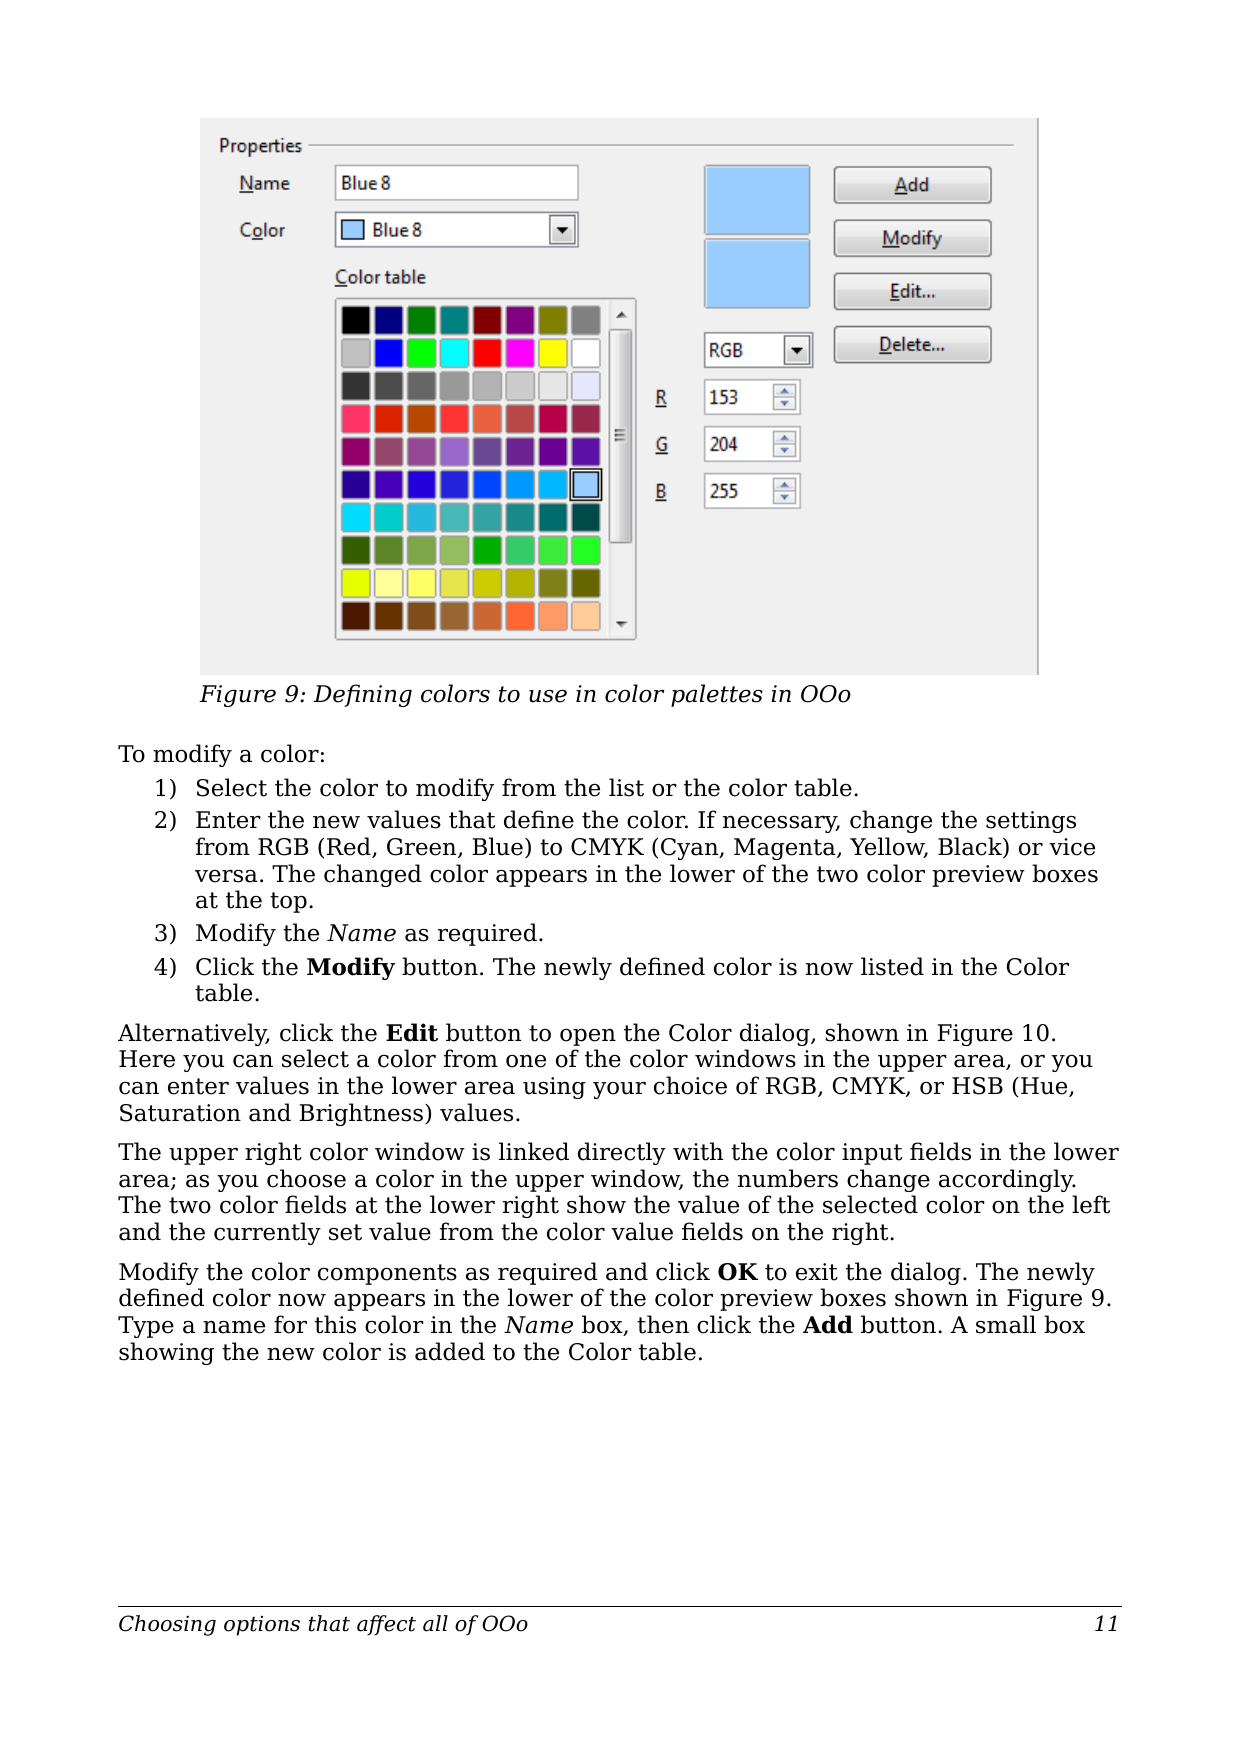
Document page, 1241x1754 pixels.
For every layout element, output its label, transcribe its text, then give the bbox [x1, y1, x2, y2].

list Modify the Name as required. [177, 921, 1122, 947]
picture [199, 118, 1039, 675]
text Alternatively, click the Edit button to open the Color dialog, shown in Figure 10. Here you can select a color from one of the color windows in the upper area, or you can enter values in the lower area using your choice of RGB, CMYK, or HSB (Hue, Saturation and Brightness) values. [118, 1020, 1122, 1127]
text Figure 9: Defining colors to use in color palettes in OOo [200, 681, 1041, 707]
list To modify a color: [118, 742, 1122, 768]
list Select the color to modify from the list or the color table. [177, 775, 1122, 801]
list Enter the new values that define the color. If necessary, change the settings from RGB (Red, Green, Blue) to CMYK (Cyan, Magenta, Yellow, Black) or vice versa. The changed color appears in the lower of the two color preview boxes at the top. [177, 808, 1122, 914]
text Modify the color components as required and click OK to exit the dialog. The newly defined color now appears in the lower of the color preview boxes shown in Figure 9. Type a name for this color in the Name box, then click the Add button. A small box showing the new color is added to the Color table. [118, 1258, 1122, 1366]
list Click the Modify button. The newly defined color is now listed in the Color table. [177, 953, 1122, 1007]
text The upper right color window is linked directly with the color input fields in the lower area; as you choose a color in the upper window, the numbers change accordingly. The two color fields at the lower right show the value of the selected color on the left and the currently set value from the color value fields on the right. [118, 1139, 1122, 1246]
